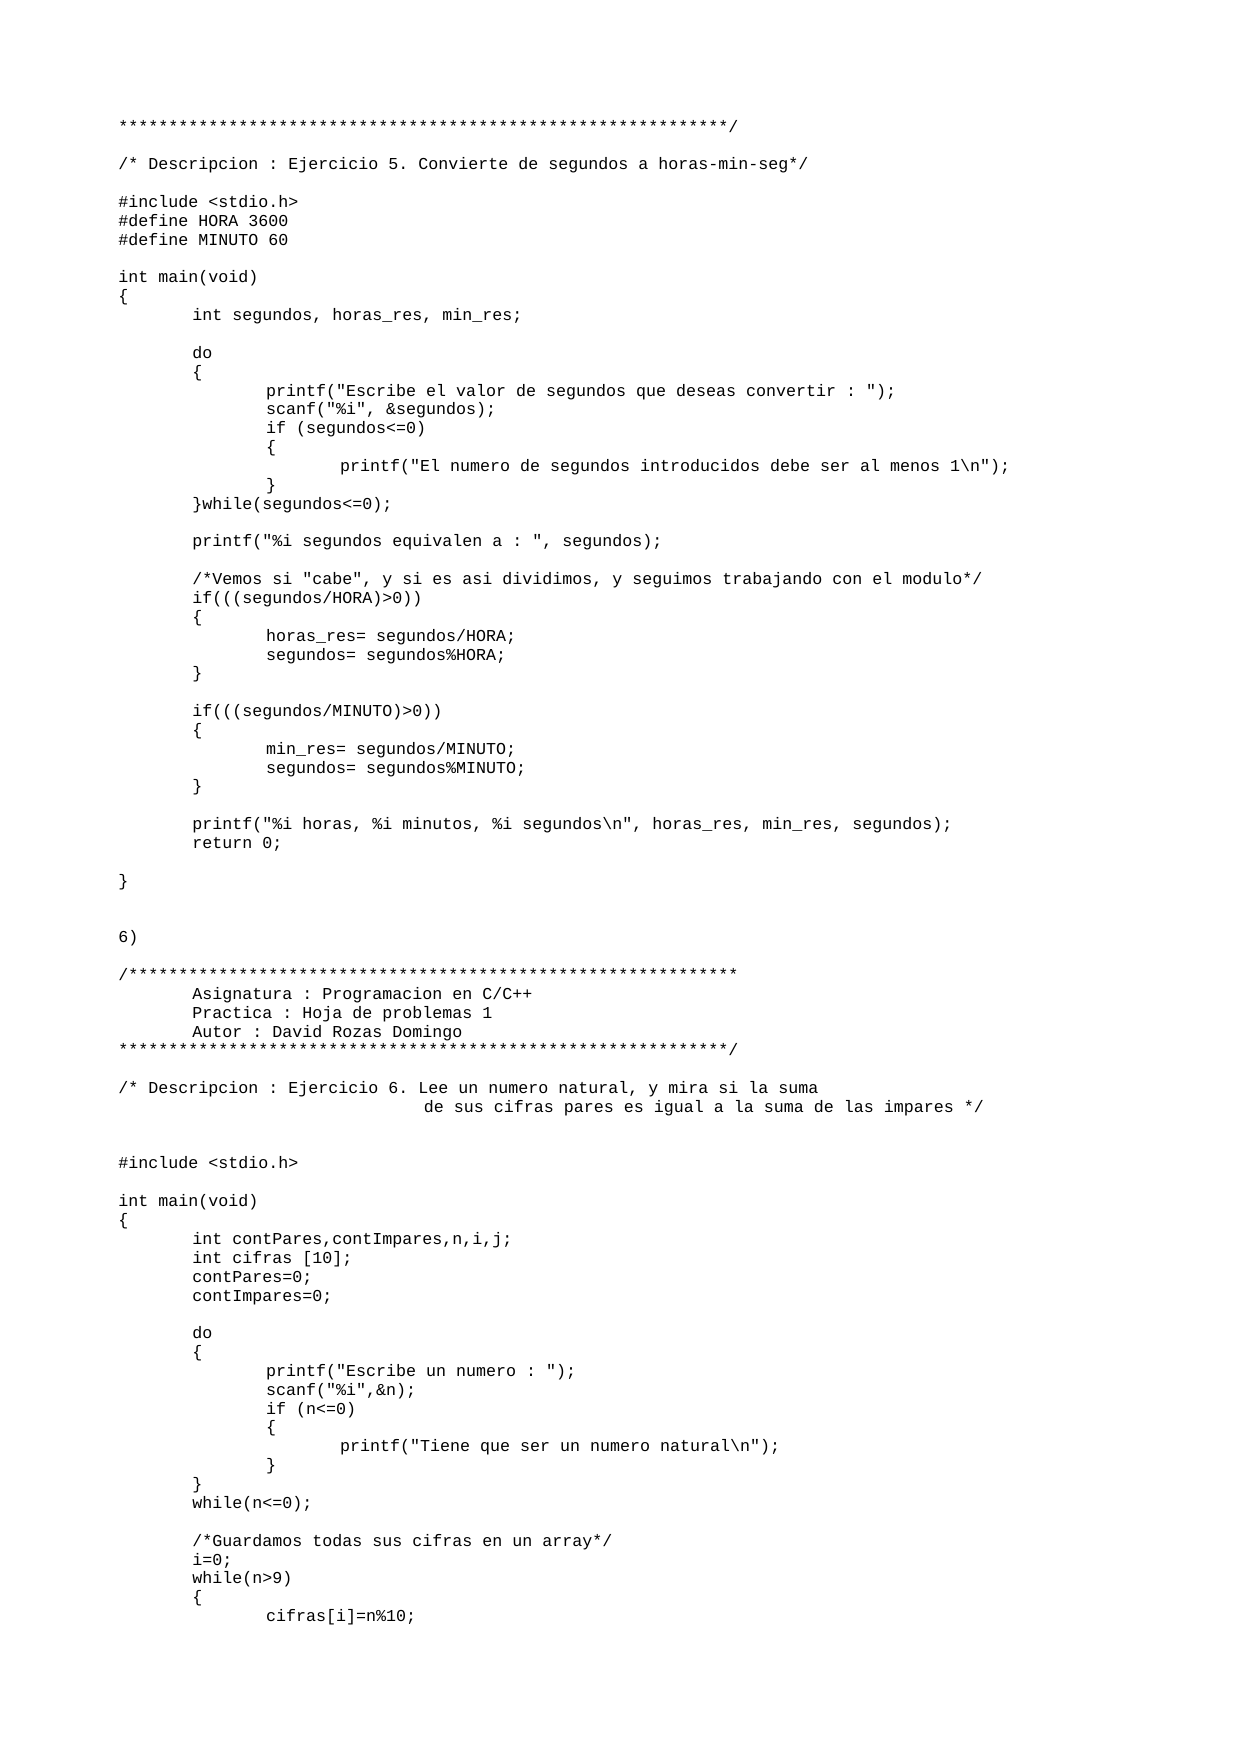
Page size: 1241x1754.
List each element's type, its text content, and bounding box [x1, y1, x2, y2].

text do [118, 344, 1122, 363]
text segundos= segundos%HORA; [118, 646, 1122, 665]
text if(((segundos/HORA)>0)) [118, 589, 1122, 608]
text { [118, 439, 1122, 457]
text de sus cifras pares es igual a la suma de las impares */ [118, 1098, 1122, 1117]
text { [118, 608, 1122, 627]
text } [118, 1457, 1122, 1476]
text Asignatura : Programacion en C/C++ [118, 985, 1122, 1004]
text int cifras [10]; [118, 1249, 1122, 1268]
text int main(void) [118, 269, 1122, 288]
text /************************************************************* [118, 967, 1122, 985]
text } [118, 476, 1122, 495]
text int segundos, horas_res, min_res; [118, 307, 1122, 326]
text /*Guardamos todas sus cifras en un array*/ [118, 1532, 1122, 1551]
text #define MINUTO 60 [118, 231, 1122, 250]
text { [118, 363, 1122, 382]
text }while(segundos<=0); [118, 495, 1122, 514]
text } [118, 778, 1122, 797]
text 6) [118, 929, 1122, 948]
text #define HORA 3600 [118, 212, 1122, 231]
text #include <stdio.h> [118, 193, 1122, 212]
text Autor : David Rozas Domingo [118, 1023, 1122, 1042]
text horas_res= segundos/HORA; [118, 627, 1122, 646]
text } [118, 665, 1122, 684]
text min_res= segundos/MINUTO; [118, 740, 1122, 759]
text } [118, 872, 1122, 891]
text { [118, 1344, 1122, 1362]
text scanf("%i", &segundos); [118, 401, 1122, 420]
text printf("%i segundos equivalen a : ", segundos); [118, 533, 1122, 552]
text return 0; [118, 834, 1122, 853]
text if (segundos<=0) [118, 420, 1122, 439]
text { [118, 1212, 1122, 1231]
text /* Descripcion : Ejercicio 6. Lee un numero natural, y mira si la suma [118, 1080, 1122, 1098]
text if (n<=0) [118, 1400, 1122, 1419]
text contPares=0; [118, 1268, 1122, 1287]
text do [118, 1325, 1122, 1344]
text { [118, 721, 1122, 740]
text #include <stdio.h> [118, 1155, 1122, 1174]
text *************************************************************/ [118, 118, 1122, 137]
text while(n>9) [118, 1570, 1122, 1589]
text cifras[i]=n%10; [118, 1608, 1122, 1626]
text Practica : Hoja de problemas 1 [118, 1004, 1122, 1023]
text { [118, 288, 1122, 307]
text i=0; [118, 1551, 1122, 1570]
text /* Descripcion : Ejercicio 5. Convierte de segundos a horas-min-seg*/ [118, 156, 1122, 175]
text { [118, 1419, 1122, 1438]
text if(((segundos/MINUTO)>0)) [118, 703, 1122, 721]
text } [118, 1476, 1122, 1494]
text *************************************************************/ [118, 1042, 1122, 1061]
text scanf("%i",&n); [118, 1381, 1122, 1400]
text segundos= segundos%MINUTO; [118, 759, 1122, 778]
text contImpares=0; [118, 1287, 1122, 1306]
text printf("El numero de segundos introducidos debe ser al menos 1\n"); [118, 457, 1122, 476]
text /*Vemos si "cabe", y si es asi dividimos, y seguimos trabajando con el modulo*/ [118, 571, 1122, 589]
text printf("Escribe un numero : "); [118, 1362, 1122, 1381]
text while(n<=0); [118, 1494, 1122, 1513]
text printf("Tiene que ser un numero natural\n"); [118, 1438, 1122, 1457]
text int contPares,contImpares,n,i,j; [118, 1231, 1122, 1249]
text int main(void) [118, 1193, 1122, 1212]
text printf("Escribe el valor de segundos que deseas convertir : "); [118, 382, 1122, 401]
text printf("%i horas, %i minutos, %i segundos\n", horas_res, min_res, segundos); [118, 816, 1122, 834]
text { [118, 1589, 1122, 1608]
